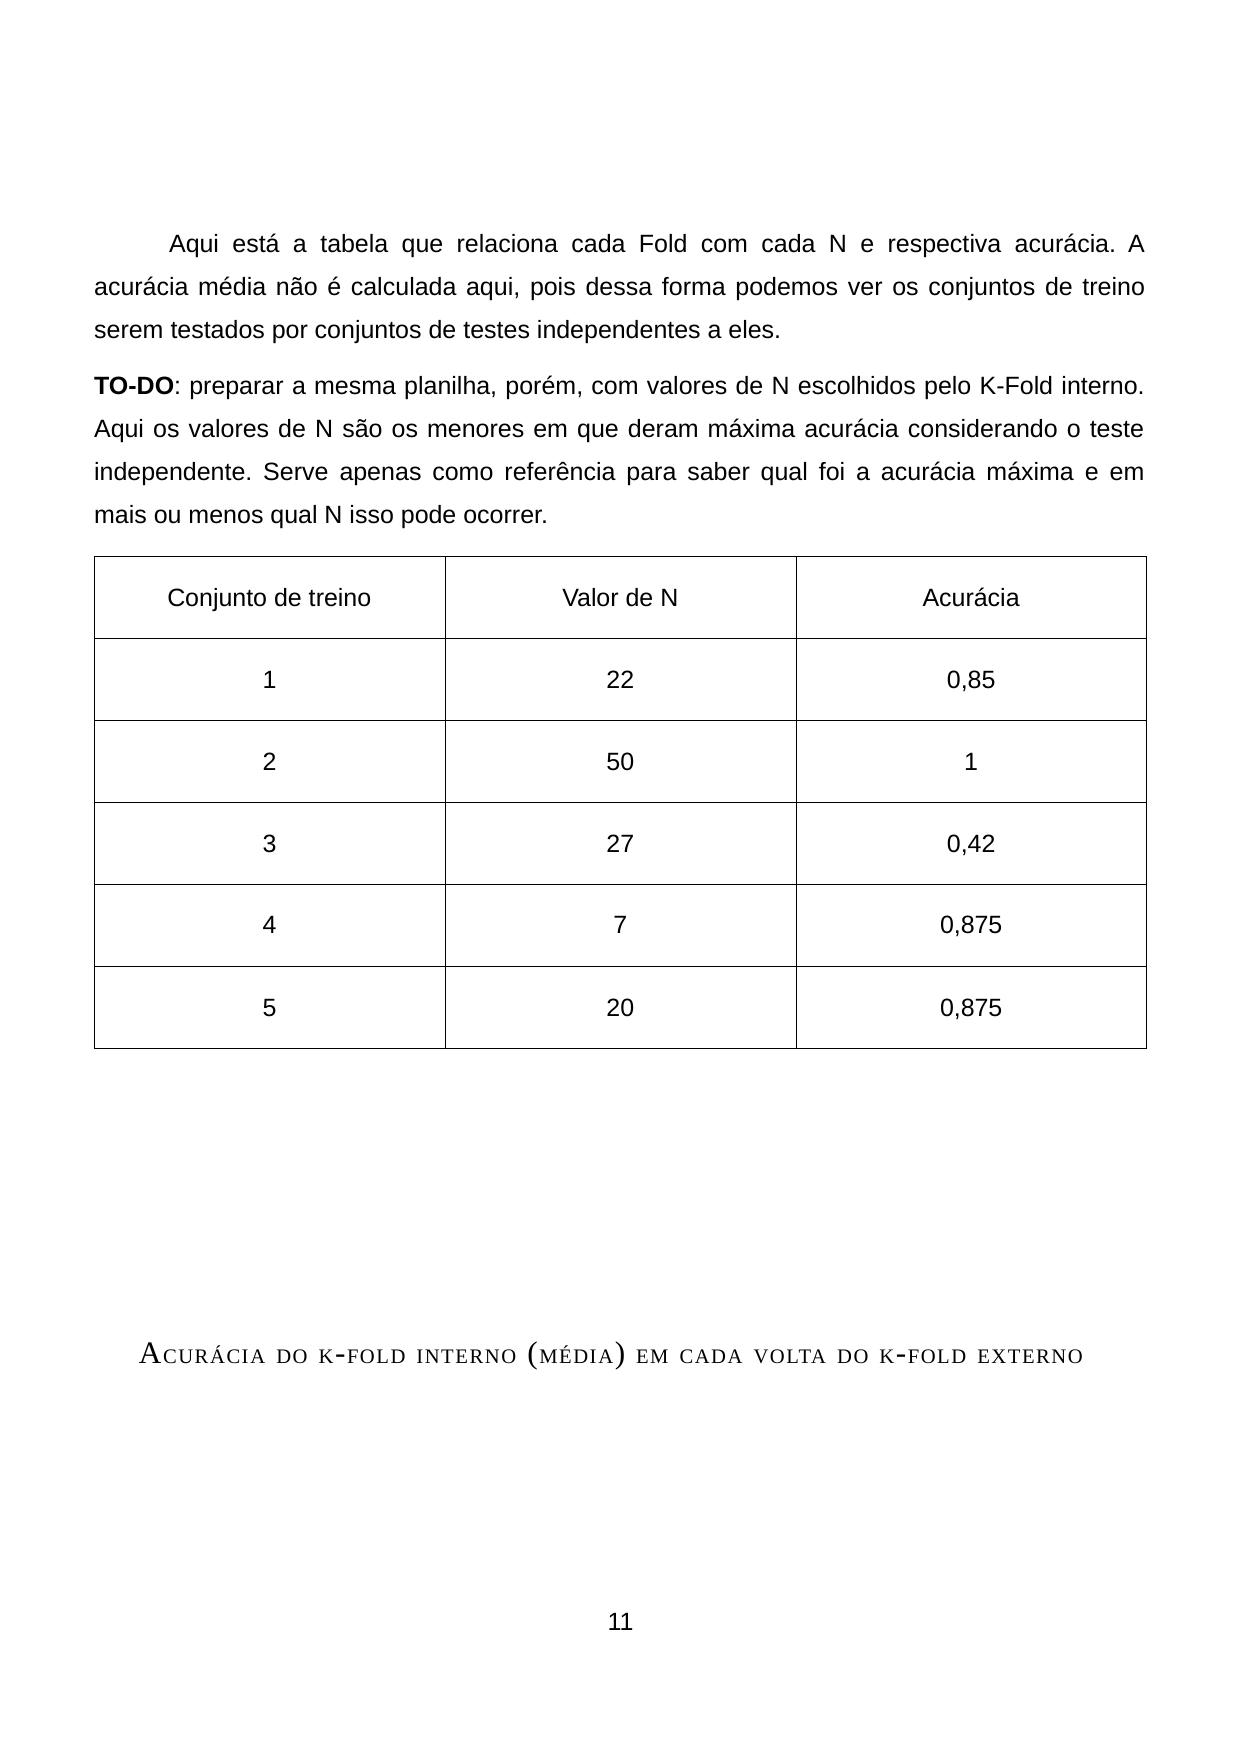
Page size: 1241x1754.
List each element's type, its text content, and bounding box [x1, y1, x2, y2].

table_cell 0,875 [797, 885, 1146, 966]
table_cell 50 [446, 721, 796, 802]
table_cell 7 [446, 885, 796, 966]
table_cell 1 [95, 639, 445, 720]
subtitle Acurácia do k-fold interno (média) em cada volta do k-fold externo [139, 1334, 1146, 1370]
table_cell 27 [446, 803, 796, 884]
table_header Conjunto de treino [95, 557, 445, 638]
table_header Valor de N [446, 557, 796, 638]
text TO-DO: preparar a mesma planilha, porém, com valores de N escolhidos pelo K-Fold interno. Aqui os valores de N são os menores em que deram máxima acurácia considerando o teste independente. Serve apenas como referência para saber qual foi a acurácia máxima e em mais ou menos qual N isso pode ocorrer. [94, 371, 1146, 529]
table_cell 3 [95, 803, 445, 884]
table_cell 0,875 [797, 967, 1146, 1048]
table_header Acurácia [797, 557, 1146, 638]
table_cell 22 [446, 639, 796, 720]
table_cell 20 [446, 967, 796, 1048]
table_cell 0,42 [797, 803, 1146, 884]
table_cell 4 [95, 885, 445, 966]
table_cell 2 [95, 721, 445, 802]
table_cell 0,85 [797, 639, 1146, 720]
table_cell 1 [797, 721, 1146, 802]
table_cell 5 [95, 967, 445, 1048]
text Aqui está a tabela que relaciona cada Fold com cada N e respectiva acurácia. A acurácia média não é calculada aqui, pois dessa forma podemos ver os conjuntos de treino serem testados por conjuntos de testes independentes a eles. [94, 229, 1146, 344]
